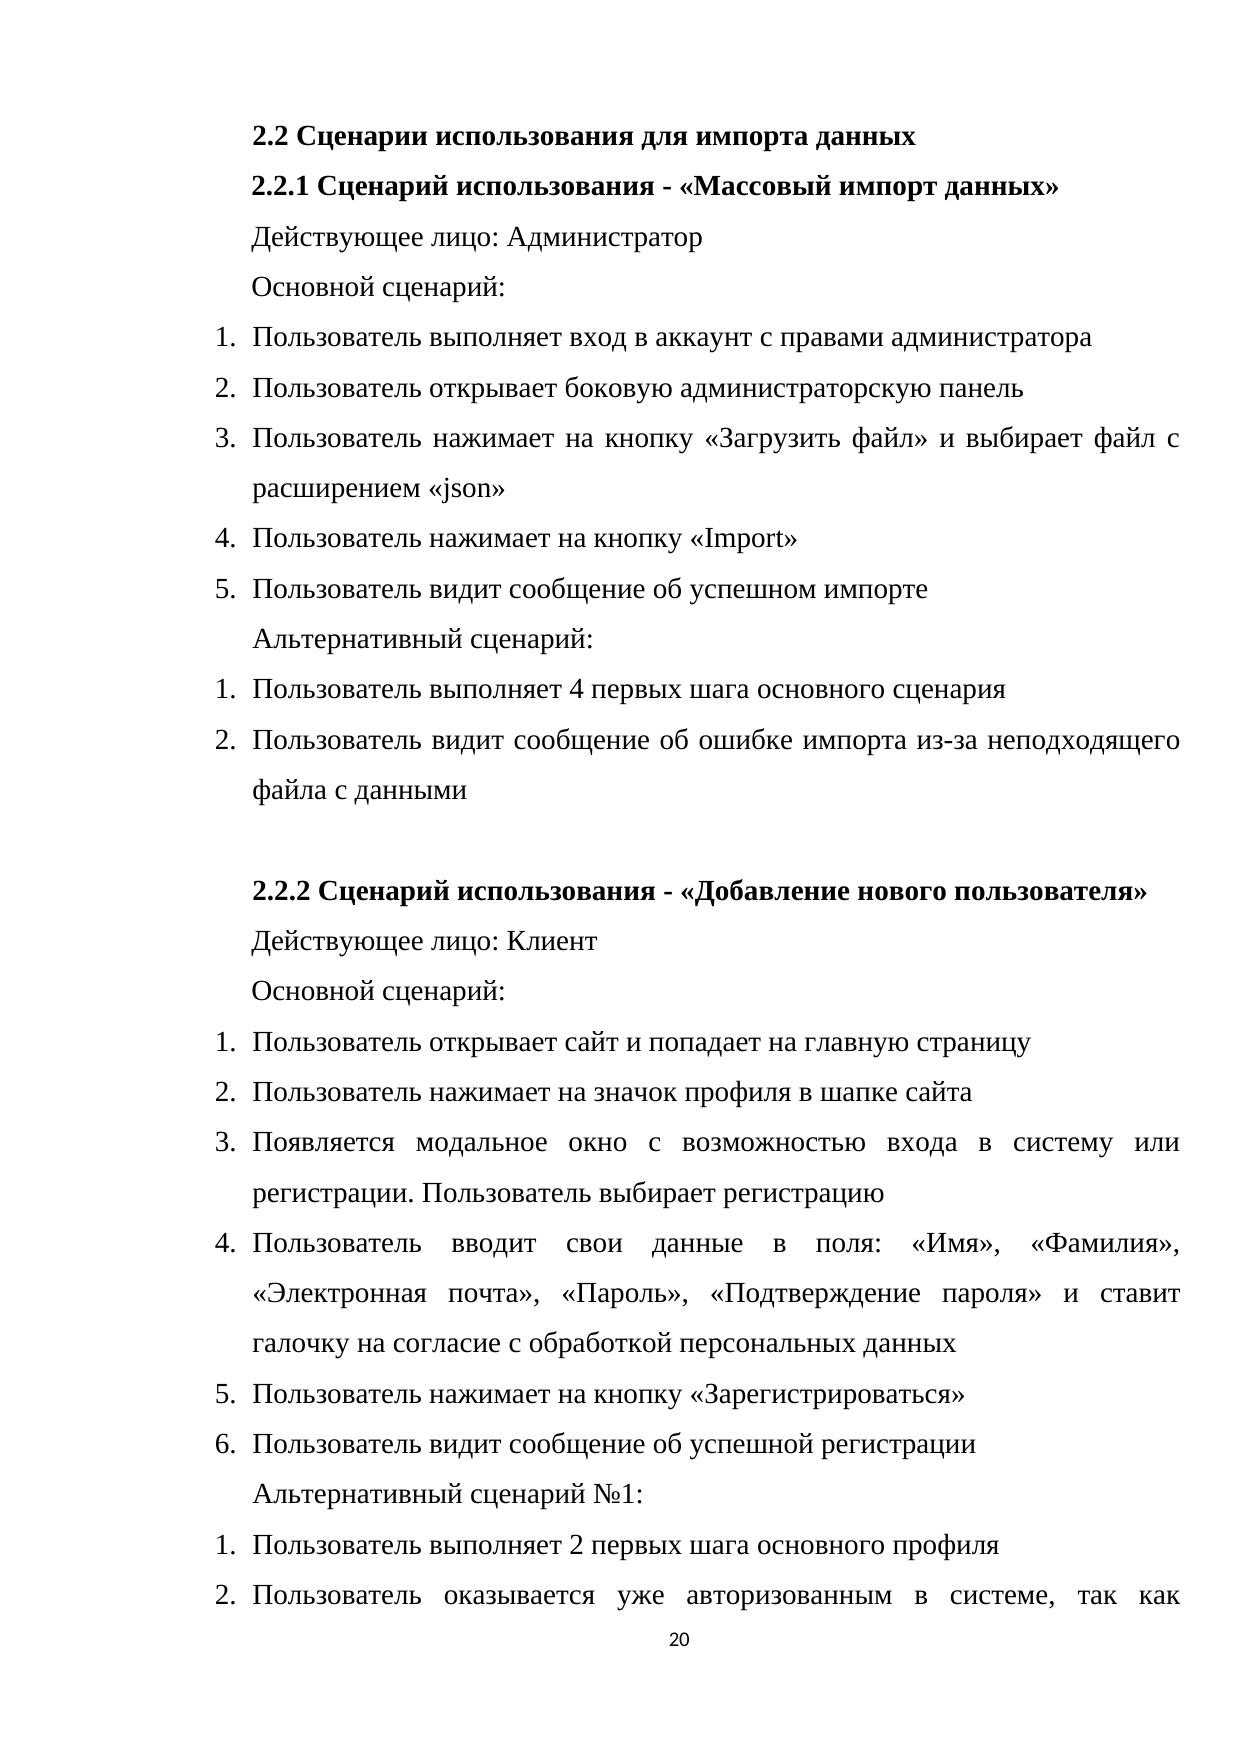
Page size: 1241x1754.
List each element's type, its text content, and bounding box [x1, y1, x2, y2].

text Альтернативный сценарий: [252, 621, 1181, 655]
text Действующее лицо: Клиент [177, 923, 1181, 957]
list Пользователь оказывается уже авторизованным в системе, так как [214, 1577, 1181, 1611]
text 2.2 Сценарии использования для импорта данных [177, 118, 1181, 152]
list Пользователь выполняет вход в аккаунт с правами администратора [214, 319, 1181, 353]
text Основной сценарий: [177, 973, 1181, 1007]
list Пользователь видит сообщение об ошибке импорта из-за неподходящего файла с данными [214, 722, 1181, 806]
list Пользователь нажимает на кнопку «Import» [214, 521, 1181, 554]
list Пользователь выполняет 2 первых шага основного профиля [214, 1527, 1181, 1560]
list Пользователь открывает сайт и попадает на главную страницу [214, 1024, 1181, 1057]
list Пользователь выполняет 4 первых шага основного сценария [214, 672, 1181, 705]
list Пользователь нажимает на значок профиля в шапке сайта [214, 1074, 1181, 1108]
text Действующее лицо: Администратор [177, 219, 1181, 252]
list Пользователь открывает боковую администраторскую панель [214, 370, 1181, 403]
list Пользователь видит сообщение об успешном импорте [214, 571, 1181, 604]
list Появляется модальное окно с возможностью входа в систему или регистрации. Пользователь выбирает регистрацию [214, 1124, 1181, 1208]
text 2.2.1 Сценарий использования - «Массовый импорт данных» [177, 168, 1181, 202]
text Альтернативный сценарий №1: [252, 1477, 1181, 1510]
list Пользователь вводит свои данные в поля: «Имя», «Фамилия», «Электронная почта», «Пароль», «Подтверждение пароля» и ставит галочку на согласие с обработкой персональных данных [214, 1225, 1181, 1359]
text 2.2.2 Сценарий использования - «Добавление нового пользователя» [252, 873, 1181, 906]
list Пользователь нажимает на кнопку «Загрузить файл» и выбирает файл с расширением «json» [214, 420, 1181, 504]
text Основной сценарий: [177, 269, 1181, 303]
list Пользователь нажимает на кнопку «Зарегистрироваться» [214, 1376, 1181, 1409]
list Пользователь видит сообщение об успешной регистрации [214, 1426, 1181, 1460]
